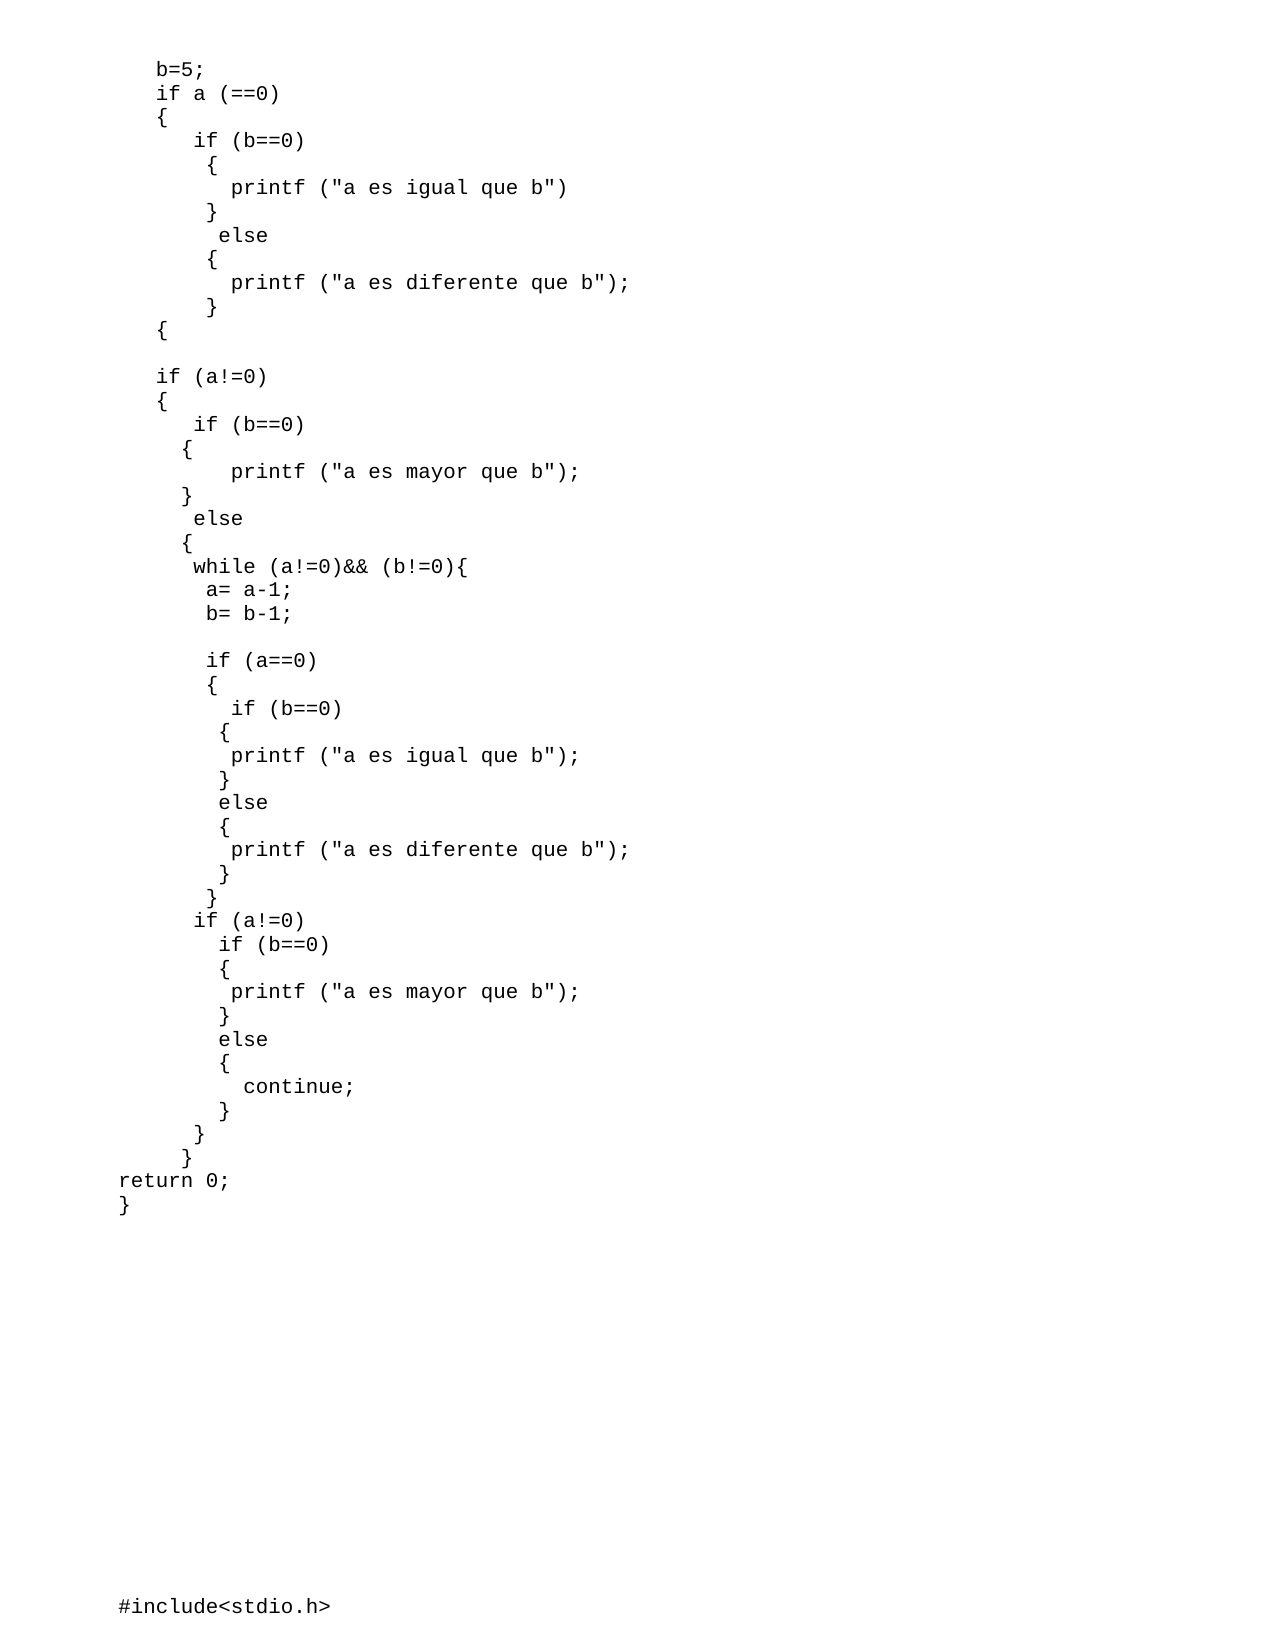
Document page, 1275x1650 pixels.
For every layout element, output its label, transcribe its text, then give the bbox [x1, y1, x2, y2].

text } [118, 296, 1205, 319]
text } [118, 863, 1205, 887]
text } [118, 887, 1205, 910]
text #include<stdio.h> [118, 1596, 1205, 1620]
text { [118, 816, 1205, 839]
text b=5; [118, 59, 1205, 83]
text else [118, 225, 1205, 248]
text return 0; [118, 1171, 1205, 1194]
text if (a==0) [118, 650, 1205, 674]
text else [118, 508, 1205, 532]
text } [118, 1099, 1205, 1123]
text printf ("a es diferente que b"); [118, 272, 1205, 296]
text continue; [118, 1076, 1205, 1099]
text if (a!=0) [118, 367, 1205, 390]
text { [118, 154, 1205, 177]
text printf ("a es igual que b") [118, 177, 1205, 201]
text printf ("a es mayor que b"); [118, 981, 1205, 1005]
text while (a!=0)&& (b!=0){ [118, 556, 1205, 579]
text if (b==0) [118, 130, 1205, 154]
text } [118, 485, 1205, 508]
text printf ("a es igual que b"); [118, 745, 1205, 768]
text if (b==0) [118, 414, 1205, 437]
text } [118, 201, 1205, 225]
text } [118, 1194, 1205, 1218]
text { [118, 958, 1205, 981]
text { [118, 1052, 1205, 1076]
text { [118, 721, 1205, 745]
text if (b==0) [118, 698, 1205, 721]
text if a (==0) [118, 83, 1205, 106]
text printf ("a es diferente que b"); [118, 839, 1205, 863]
text } [118, 768, 1205, 792]
text if (b==0) [118, 934, 1205, 958]
text { [118, 532, 1205, 556]
text else [118, 1029, 1205, 1052]
text if (a!=0) [118, 910, 1205, 934]
text } [118, 1005, 1205, 1029]
text { [118, 437, 1205, 461]
text } [118, 1123, 1205, 1147]
text { [118, 319, 1205, 343]
text a= a-1; [118, 579, 1205, 603]
text printf ("a es mayor que b"); [118, 461, 1205, 485]
text b= b-1; [118, 603, 1205, 627]
text { [118, 106, 1205, 130]
text } [118, 1147, 1205, 1171]
text else [118, 792, 1205, 816]
text { [118, 390, 1205, 414]
text { [118, 248, 1205, 272]
text { [118, 674, 1205, 698]
